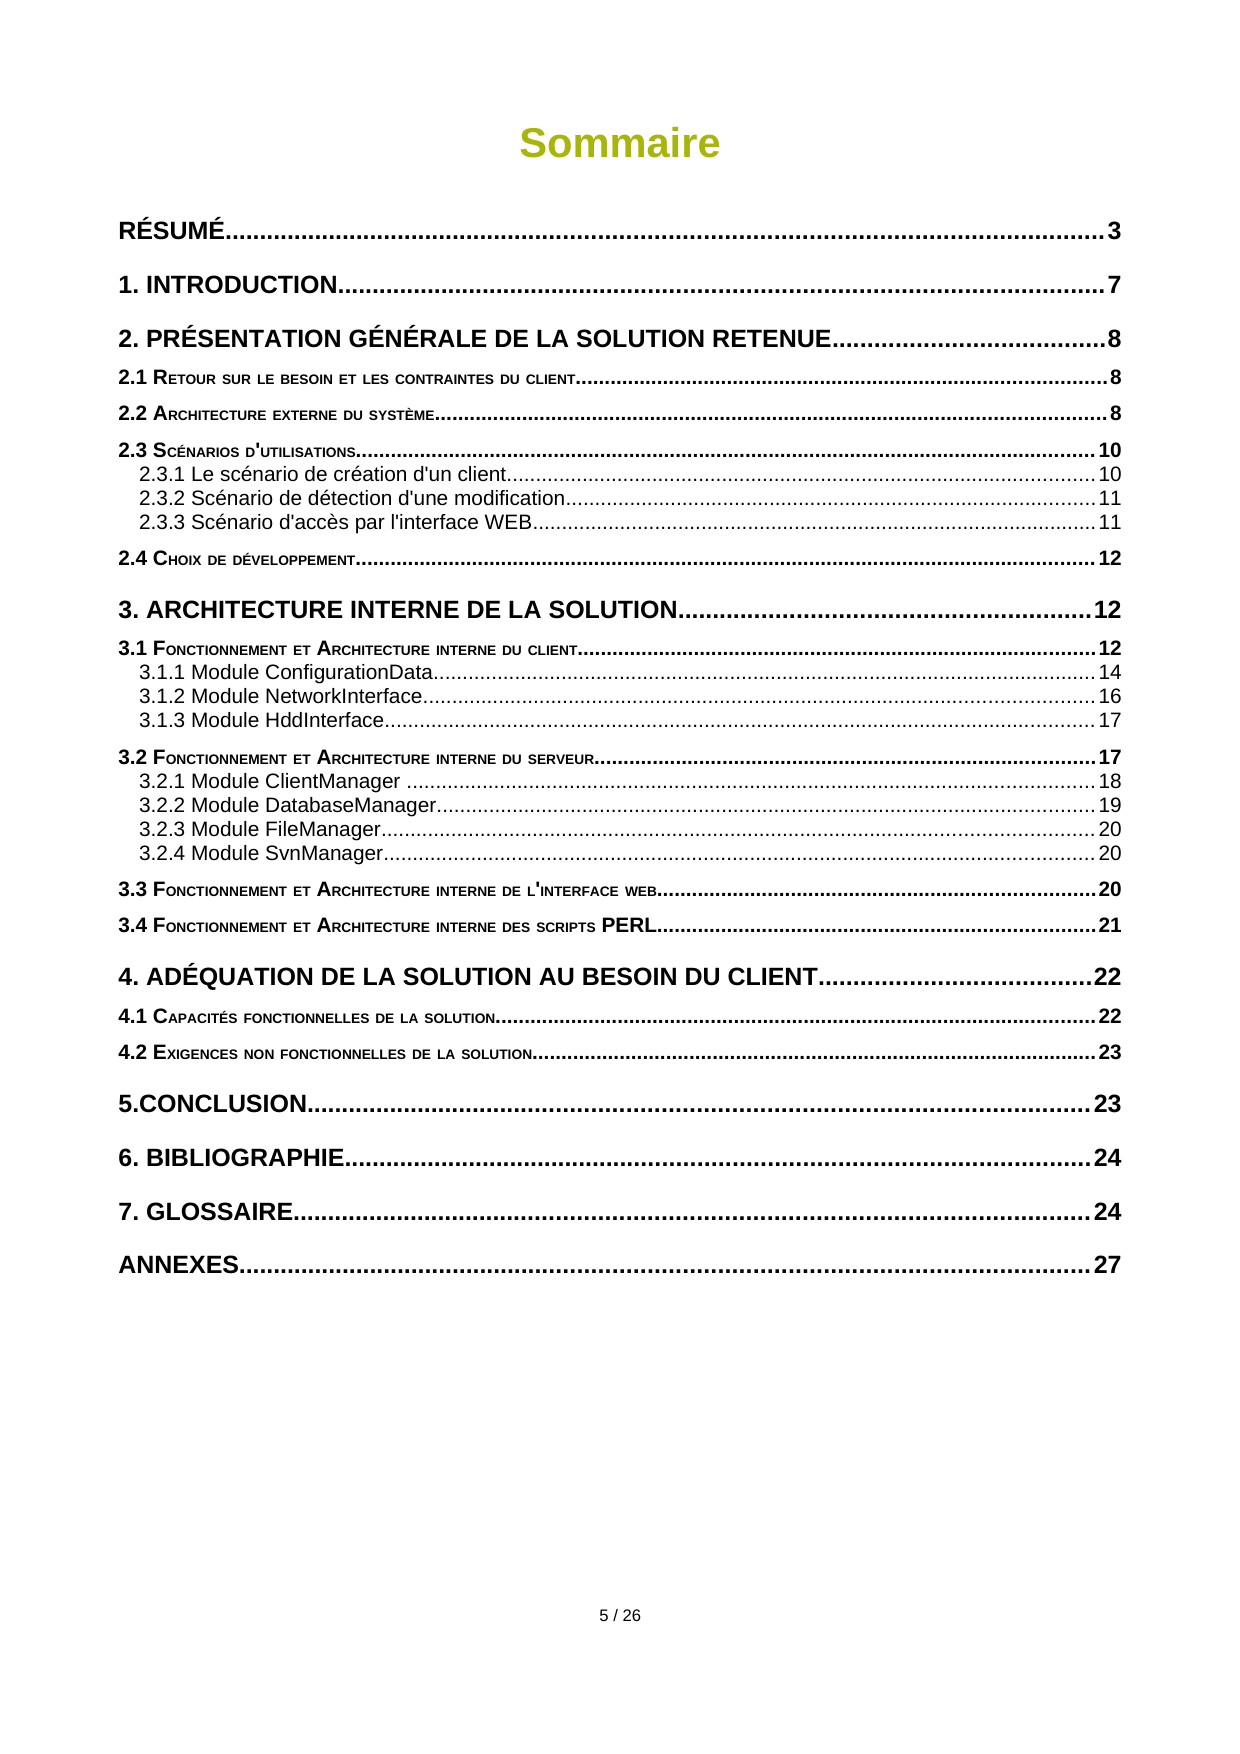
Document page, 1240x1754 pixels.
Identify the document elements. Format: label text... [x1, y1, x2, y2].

text 2.3 Scénarios d'utilisations 10 [118, 438, 1121, 462]
text 1. Introduction 7 [118, 270, 1121, 298]
text 4.2 Exigences non fonctionnelles de la solution 23 [118, 1040, 1121, 1064]
text 6. Bibliographie 24 [118, 1143, 1121, 1171]
text 3.1.1 Module ConfigurationData 14 [139, 660, 1121, 684]
text 2. Présentation générale de la solution retenue 8 [118, 323, 1121, 352]
text 2.1 Retour sur le besoin et les contraintes du client 8 [118, 365, 1121, 389]
text 3.1.3 Module HddInterface 17 [139, 708, 1121, 732]
text 3.2.4 Module SvnManager 20 [139, 840, 1121, 864]
text 4.1 Capacités fonctionnelles de la solution 22 [118, 1003, 1121, 1027]
text 3.1 Fonctionnement et Architecture interne du client 12 [118, 636, 1121, 660]
text 2.4 Choix de développement 12 [118, 546, 1121, 570]
text 3.2.3 Module FileManager 20 [139, 816, 1121, 840]
text 4. Adéquation de la solution au besoin du client 22 [118, 962, 1121, 991]
text 7. Glossaire 24 [118, 1196, 1121, 1225]
text 2.3.2 Scénario de détection d'une modification 11 [139, 486, 1121, 509]
text Annexes 27 [118, 1250, 1121, 1279]
text 5.Conclusion 23 [118, 1089, 1121, 1118]
text 2.2 Architecture externe du système 8 [118, 401, 1121, 425]
text 2.3.1 Le scénario de création d'un client 10 [139, 462, 1121, 486]
text 3. Architecture interne de la solution 12 [118, 595, 1121, 624]
subtitle Sommaire [118, 118, 1121, 166]
text 2.3.3 Scénario d'accès par l'interface WEB 11 [139, 509, 1121, 533]
text 3.2.2 Module DatabaseManager 19 [139, 792, 1121, 816]
text 3.2 Fonctionnement et Architecture interne du serveur 17 [118, 744, 1121, 768]
text 3.2.1 Module ClientManager 18 [139, 768, 1121, 792]
text 3.4 Fonctionnement et Architecture interne des scripts PERL 21 [118, 913, 1121, 937]
text 3.1.2 Module NetworkInterface 16 [139, 684, 1121, 708]
text 3.3 Fonctionnement et Architecture interne de l'interface web 20 [118, 877, 1121, 901]
text Résumé 3 [118, 216, 1121, 245]
